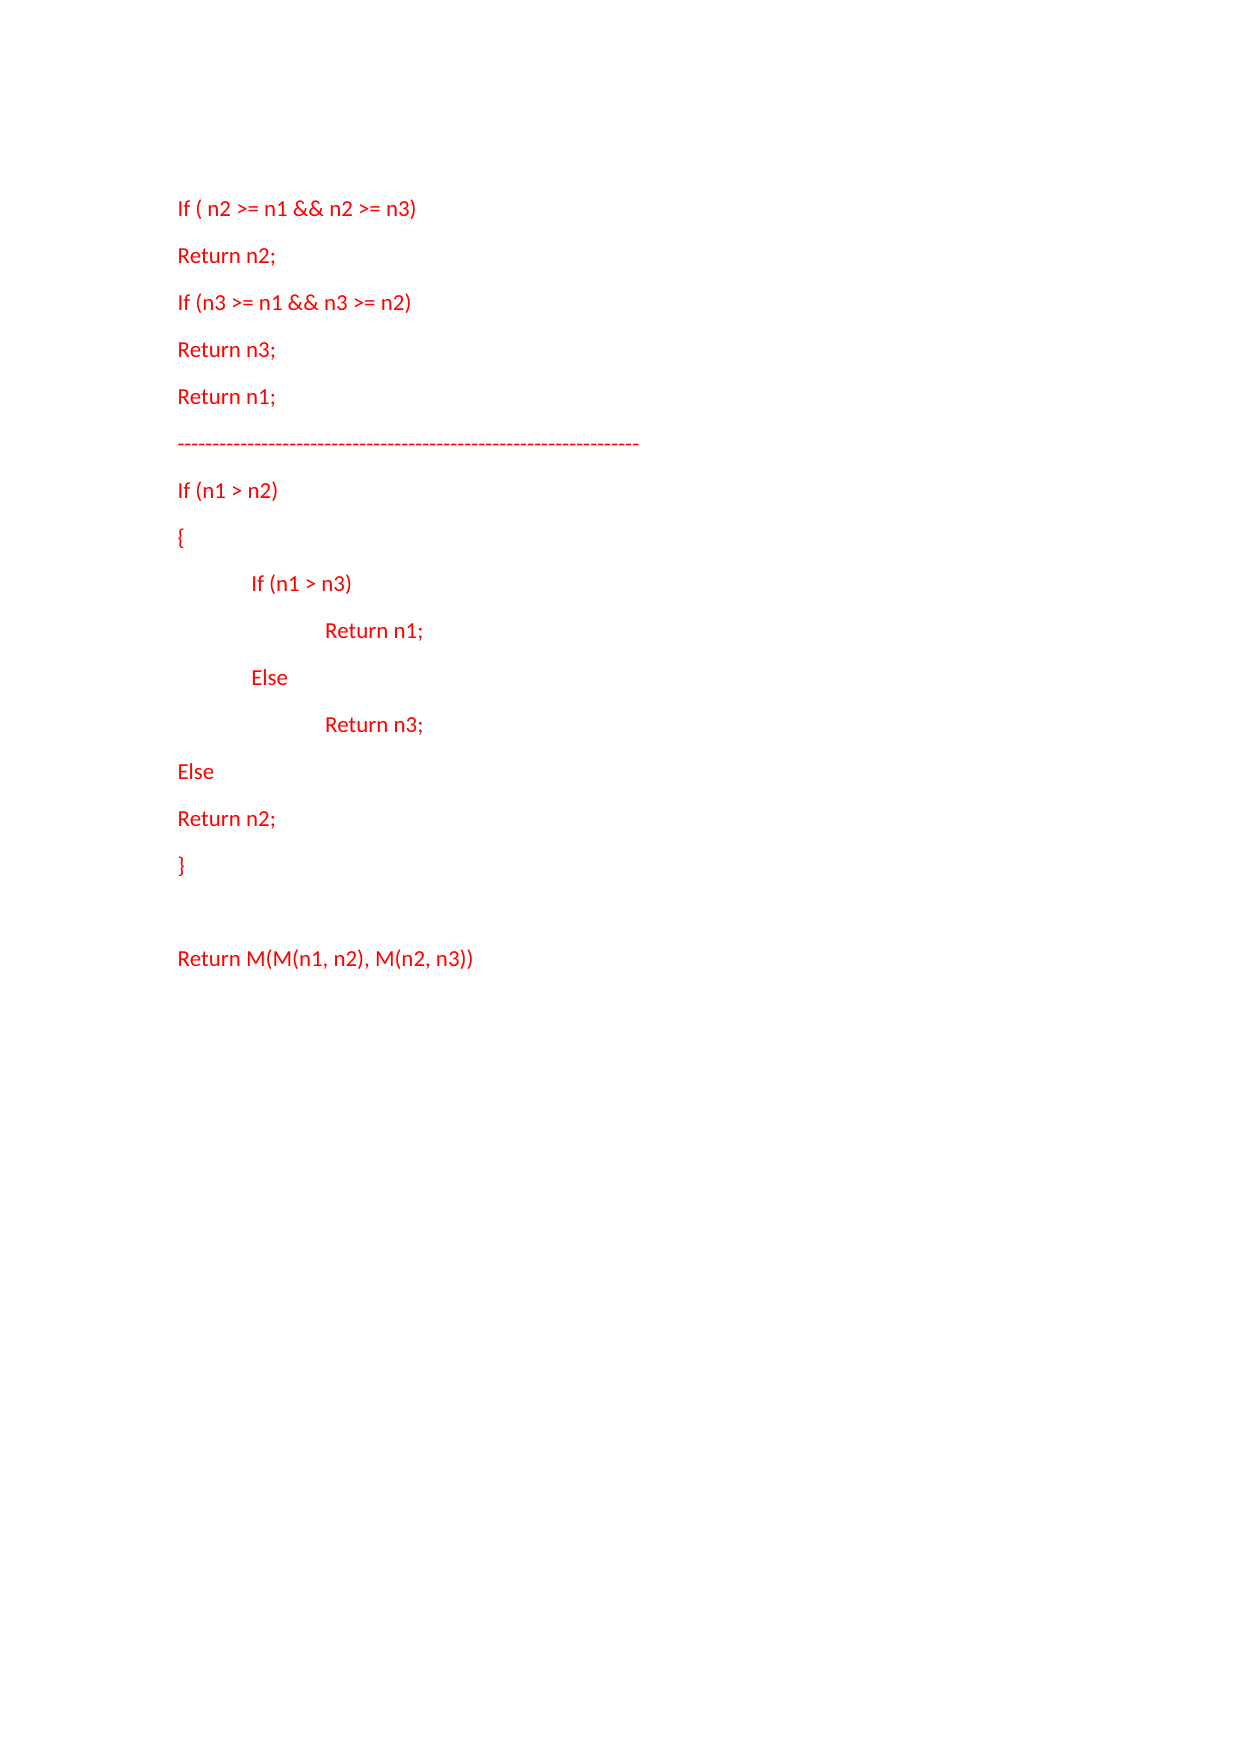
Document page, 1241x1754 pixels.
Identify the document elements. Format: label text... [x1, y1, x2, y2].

text If (n3 >= n1 && n3 >= n2) [177, 288, 1063, 316]
text Return n2; [177, 804, 1063, 832]
text Return n2; [177, 241, 1063, 269]
text Return M(M(n1, n2), M(n2, n3)) [177, 944, 1063, 972]
text Return n3; [177, 710, 1063, 738]
text { [177, 523, 1063, 551]
text If ( n2 >= n1 && n2 >= n3) [177, 194, 1063, 222]
text Else [177, 663, 1063, 691]
text Return n3; [177, 335, 1063, 363]
text ------------------------------------------------------------------ [177, 429, 1063, 457]
text Return n1; [177, 616, 1063, 644]
text If (n1 > n2) [177, 476, 1063, 504]
text } [177, 851, 1063, 879]
text If (n1 > n3) [177, 569, 1063, 597]
text Return n1; [177, 382, 1063, 410]
text Else [177, 757, 1063, 785]
